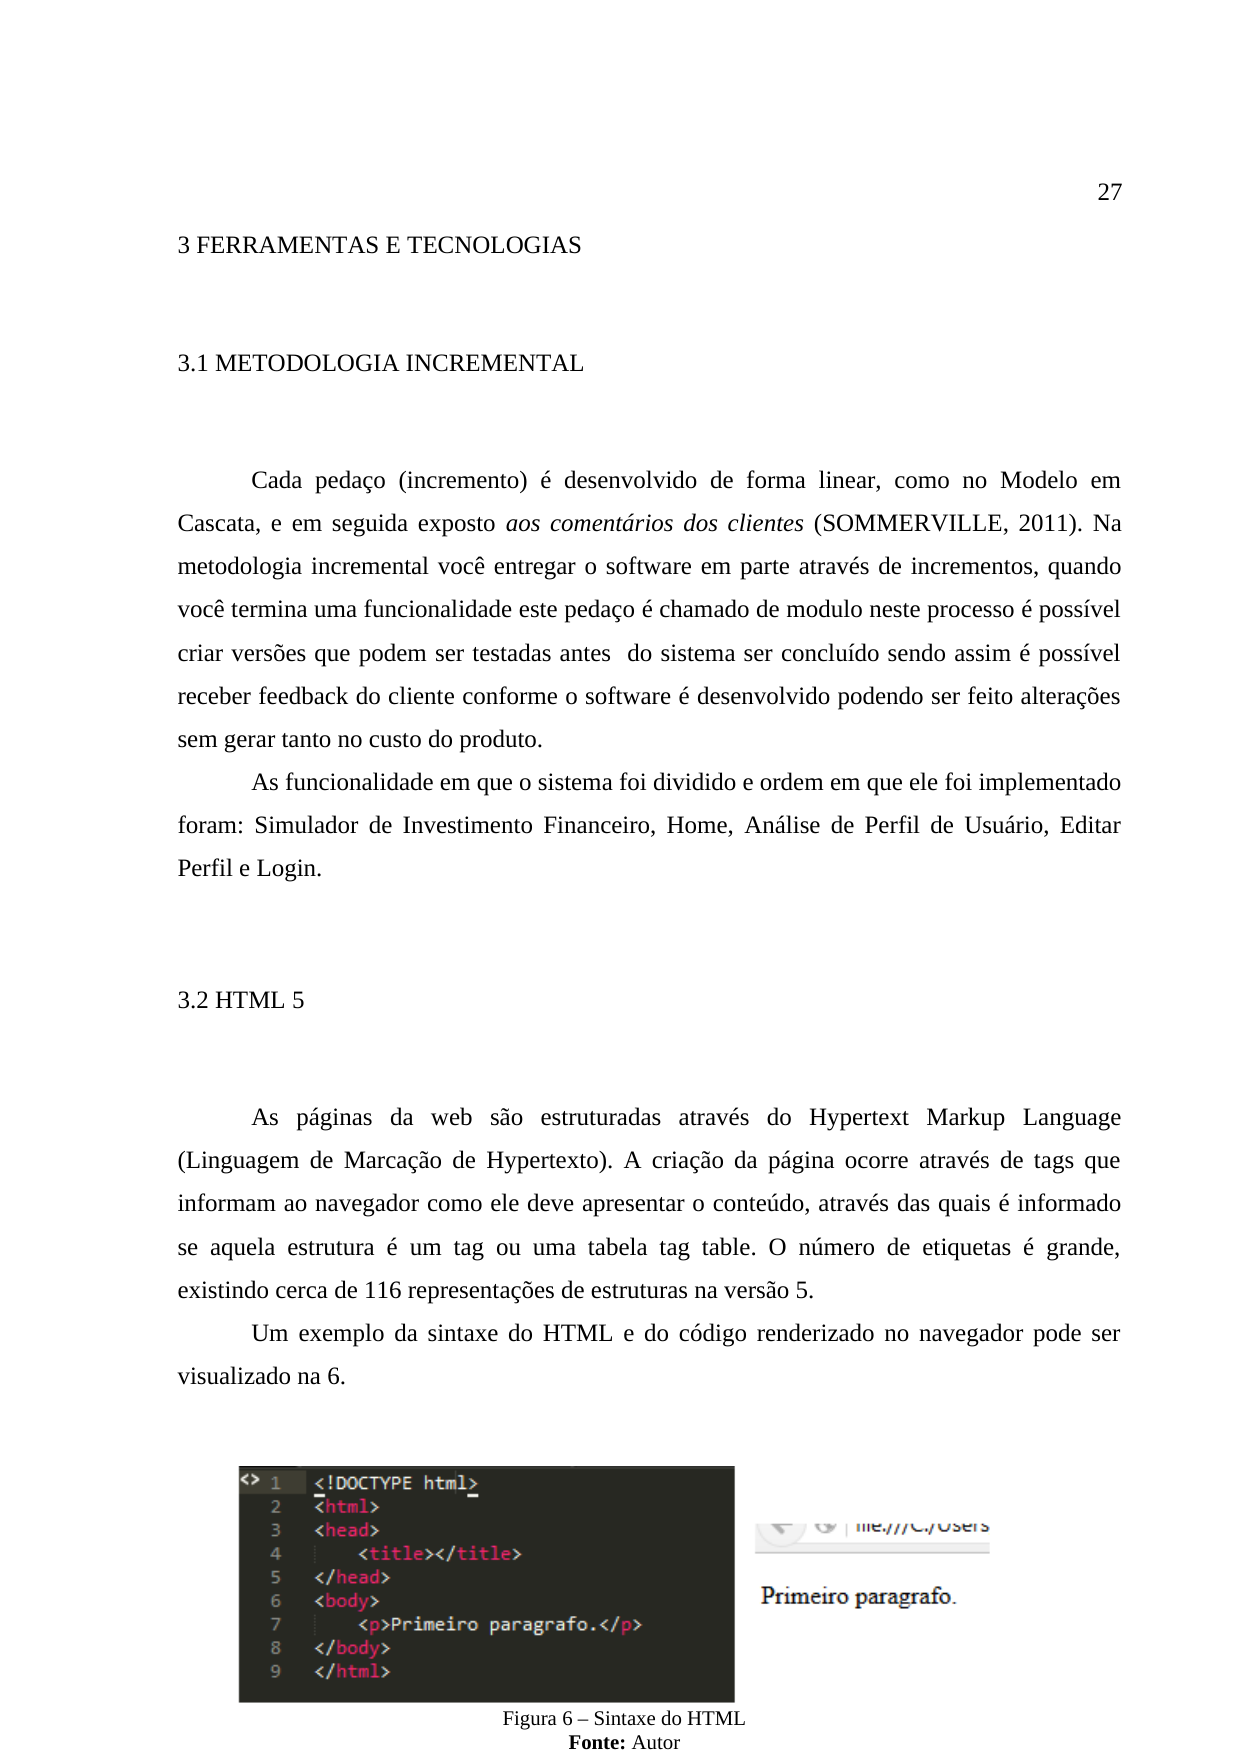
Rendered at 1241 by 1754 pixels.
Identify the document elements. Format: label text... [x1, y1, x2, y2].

text Um exemplo da sintaxe do HTML e do código renderizado no navegador pode ser visualizado na 6. [177, 1318, 1122, 1390]
text As funcionalidade em que o sistema foi dividido e ordem em que ele foi implementado foram: Simulador de Investimento Financeiro, Home, Análise de Perfil de Usuário, Editar Perfil e Login. [177, 767, 1122, 882]
text Cada pedaço (incremento) é desenvolvido de forma linear, como no Modelo em Cascata, e em seguida exposto aos comentários dos clientes (SOMMERVILLE, 2011). Na metodologia incremental você entregar o software em parte através de incrementos, quando você termina uma funcionalidade este pedaço é chamado de modulo neste processo é possível criar versões que podem ser testadas antes do sistema ser concluído sendo assim é possível receber feedback do cliente conforme o software é desenvolvido podendo ser feito alterações sem gerar tanto no custo do produto. [177, 465, 1122, 753]
text As páginas da web são estruturadas através do Hypertext Markup Language (Linguagem de Marcação de Hypertexto). A criação da página ocorre através de tags que informam ao navegador como ele deve apresentar o conteúdo, através das quais é informado se aquela estrutura é um tag ou uma tabela tag table. O número de etiquetas é grande, existindo cerca de 116 representações de estruturas na versão 5. [177, 1102, 1122, 1303]
subtitle Metodologia Incremental [177, 348, 1122, 377]
text Figura 6 – Sintaxe do HTML [233, 1706, 1015, 1730]
list FERRAMENTAS E TECNOLOGIAS [177, 231, 1122, 259]
picture [233, 1466, 1015, 1706]
text Fonte: Autor [233, 1730, 1015, 1754]
subtitle HTML 5 [177, 985, 1122, 1014]
